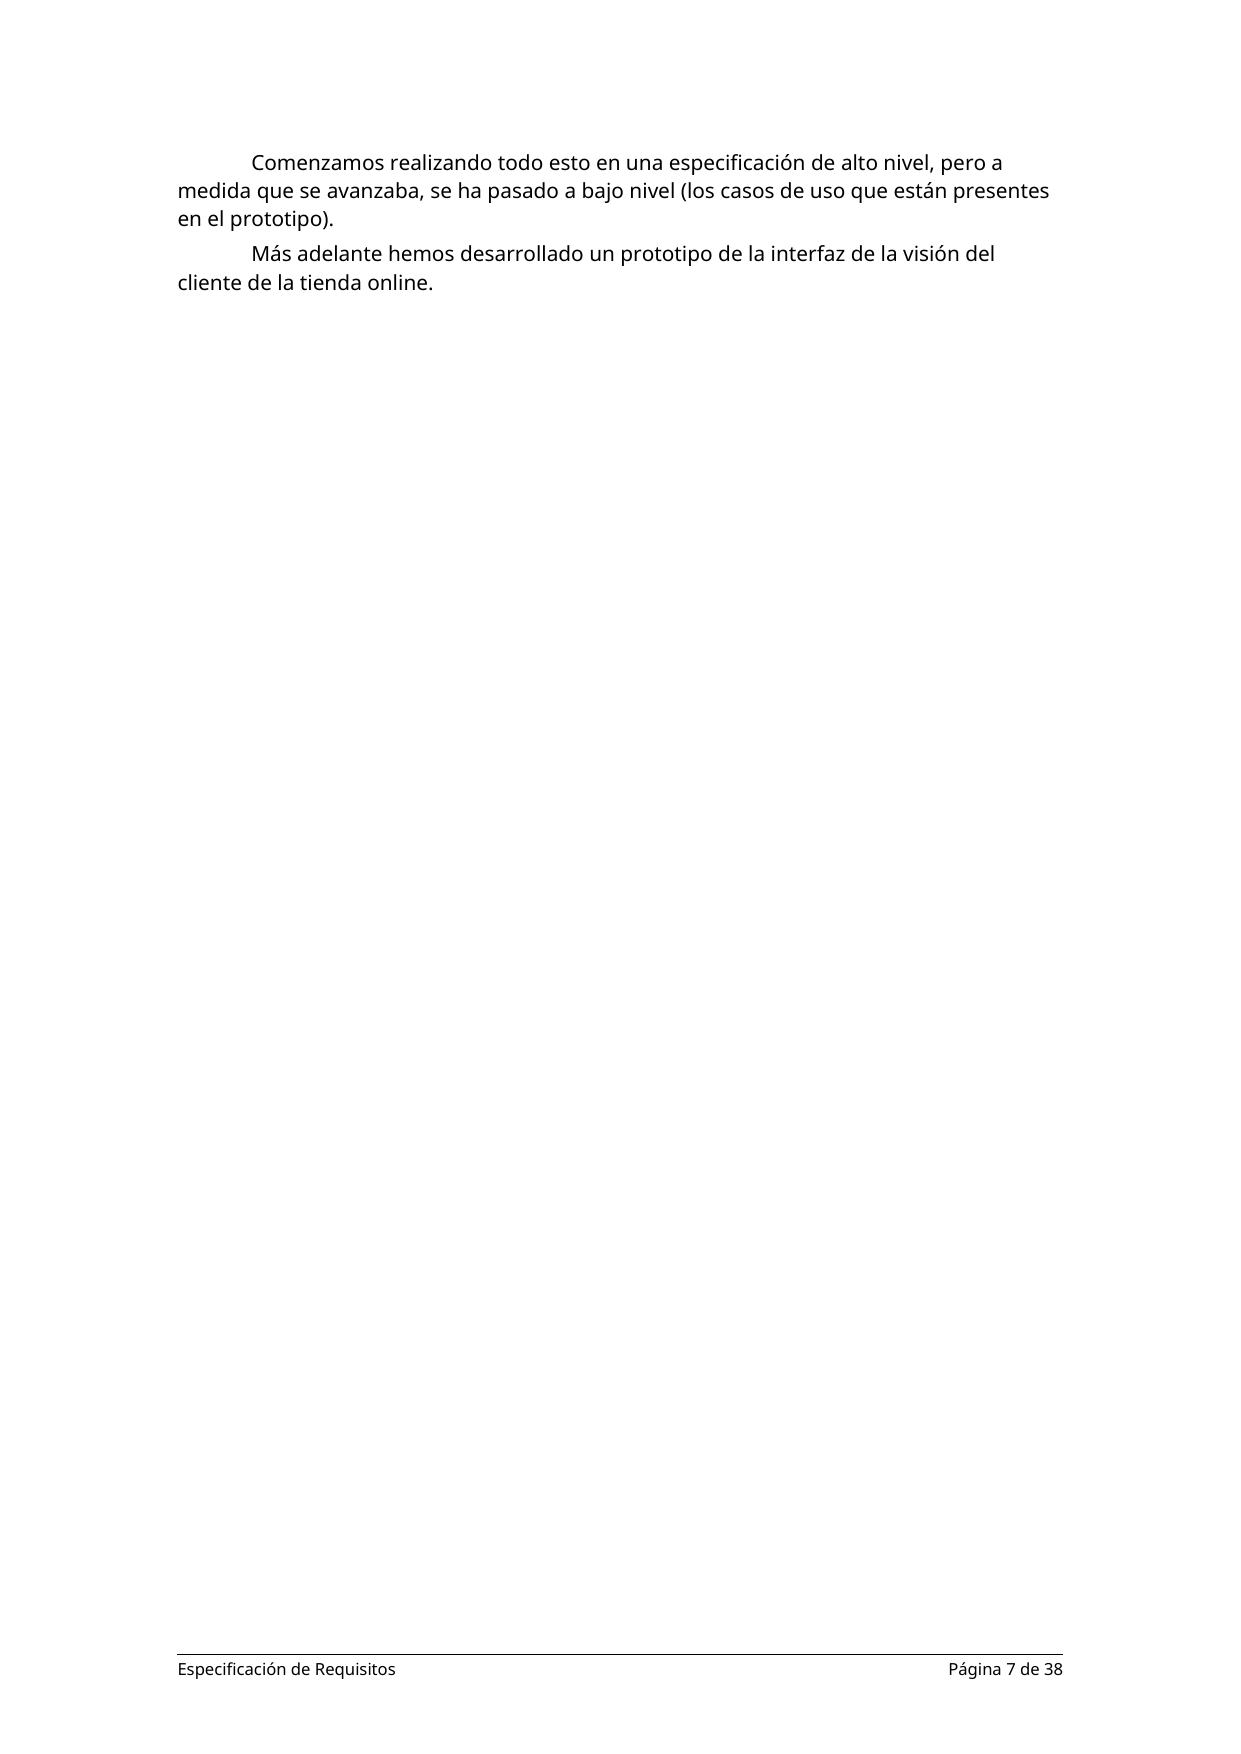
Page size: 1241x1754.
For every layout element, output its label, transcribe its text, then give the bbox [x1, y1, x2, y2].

text Comenzamos realizando todo esto en una especificación de alto nivel, pero a medida que se avanzaba, se ha pasado a bajo nivel (los casos de uso que están presentes en el prototipo). [177, 148, 1063, 233]
text Más adelante hemos desarrollado un prototipo de la interfaz de la visión del cliente de la tienda online. [177, 239, 1063, 296]
